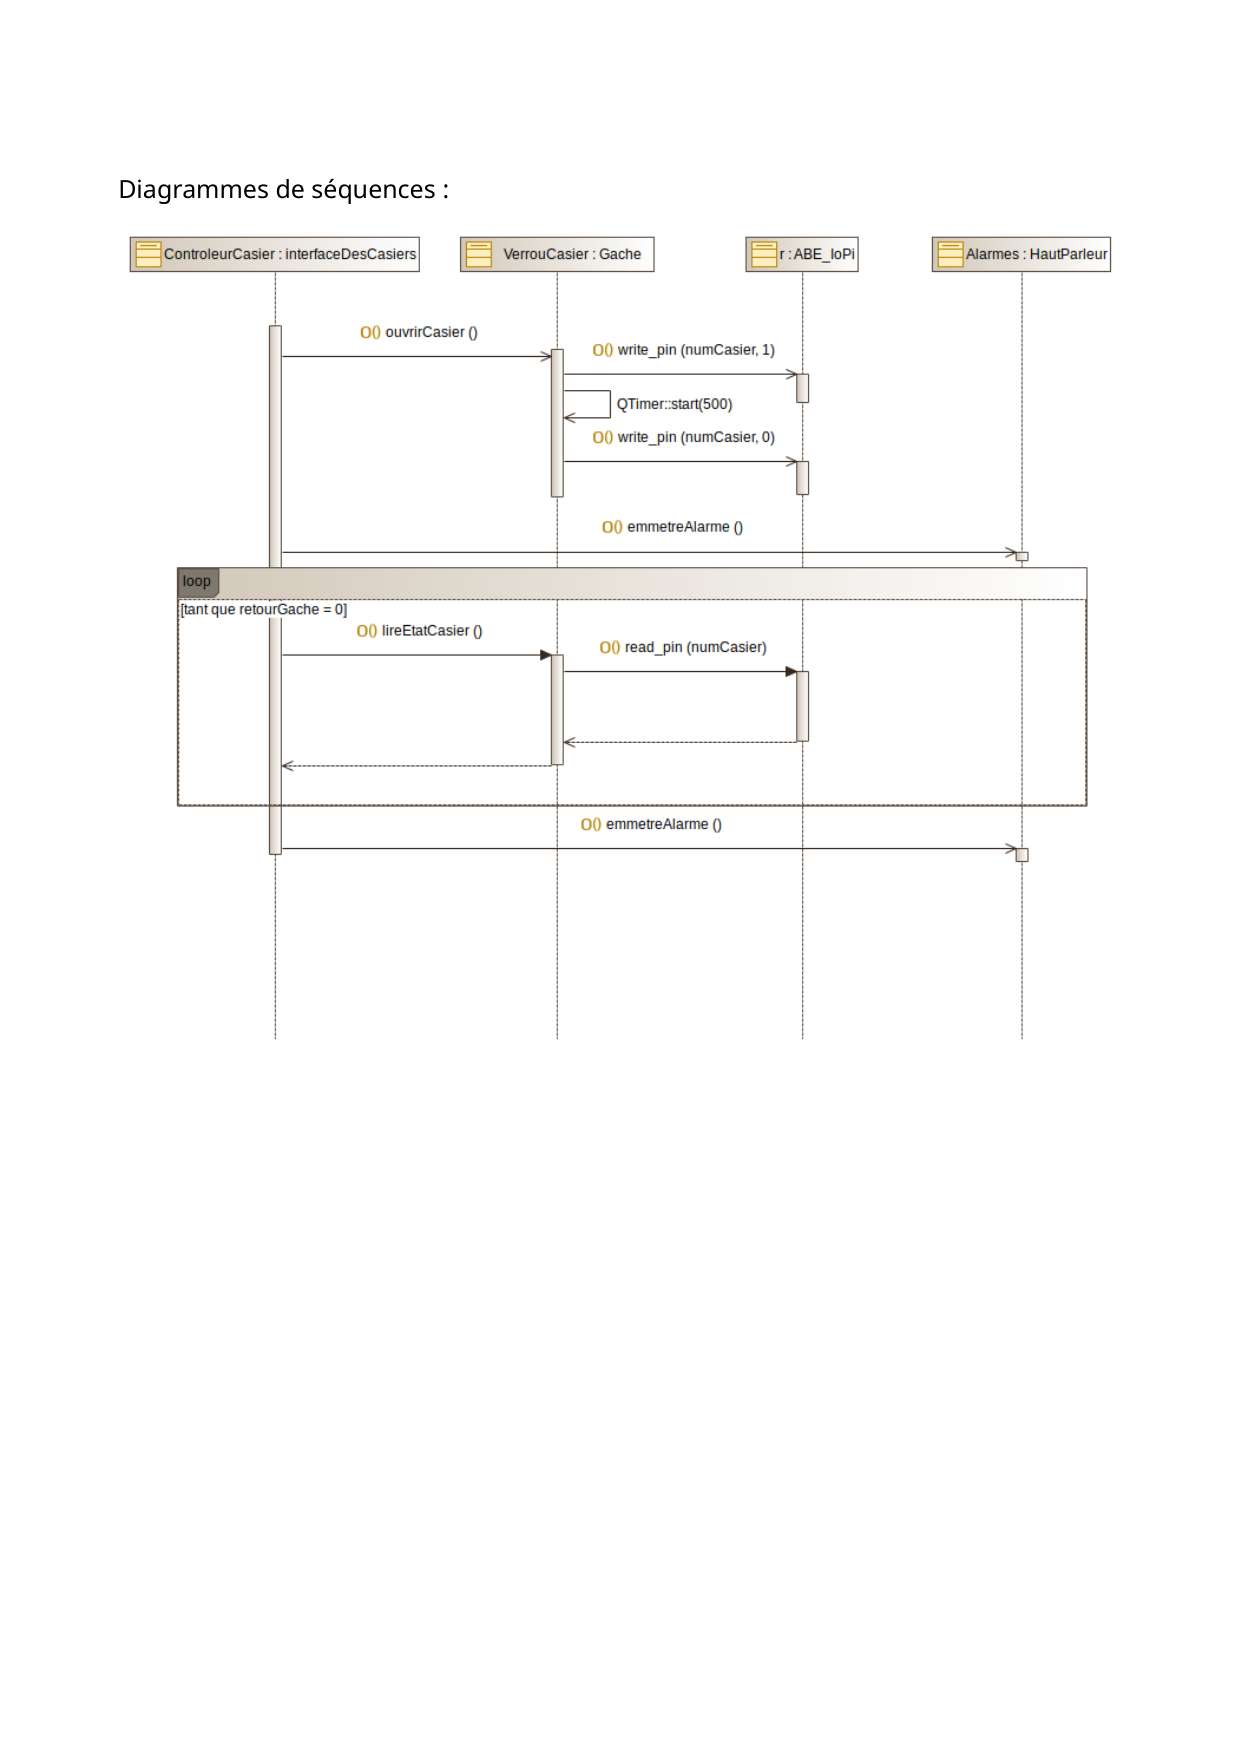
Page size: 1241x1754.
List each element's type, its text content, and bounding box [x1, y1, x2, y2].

picture [118, 225, 1123, 1051]
text Diagrammes de séquences : [118, 172, 1122, 206]
